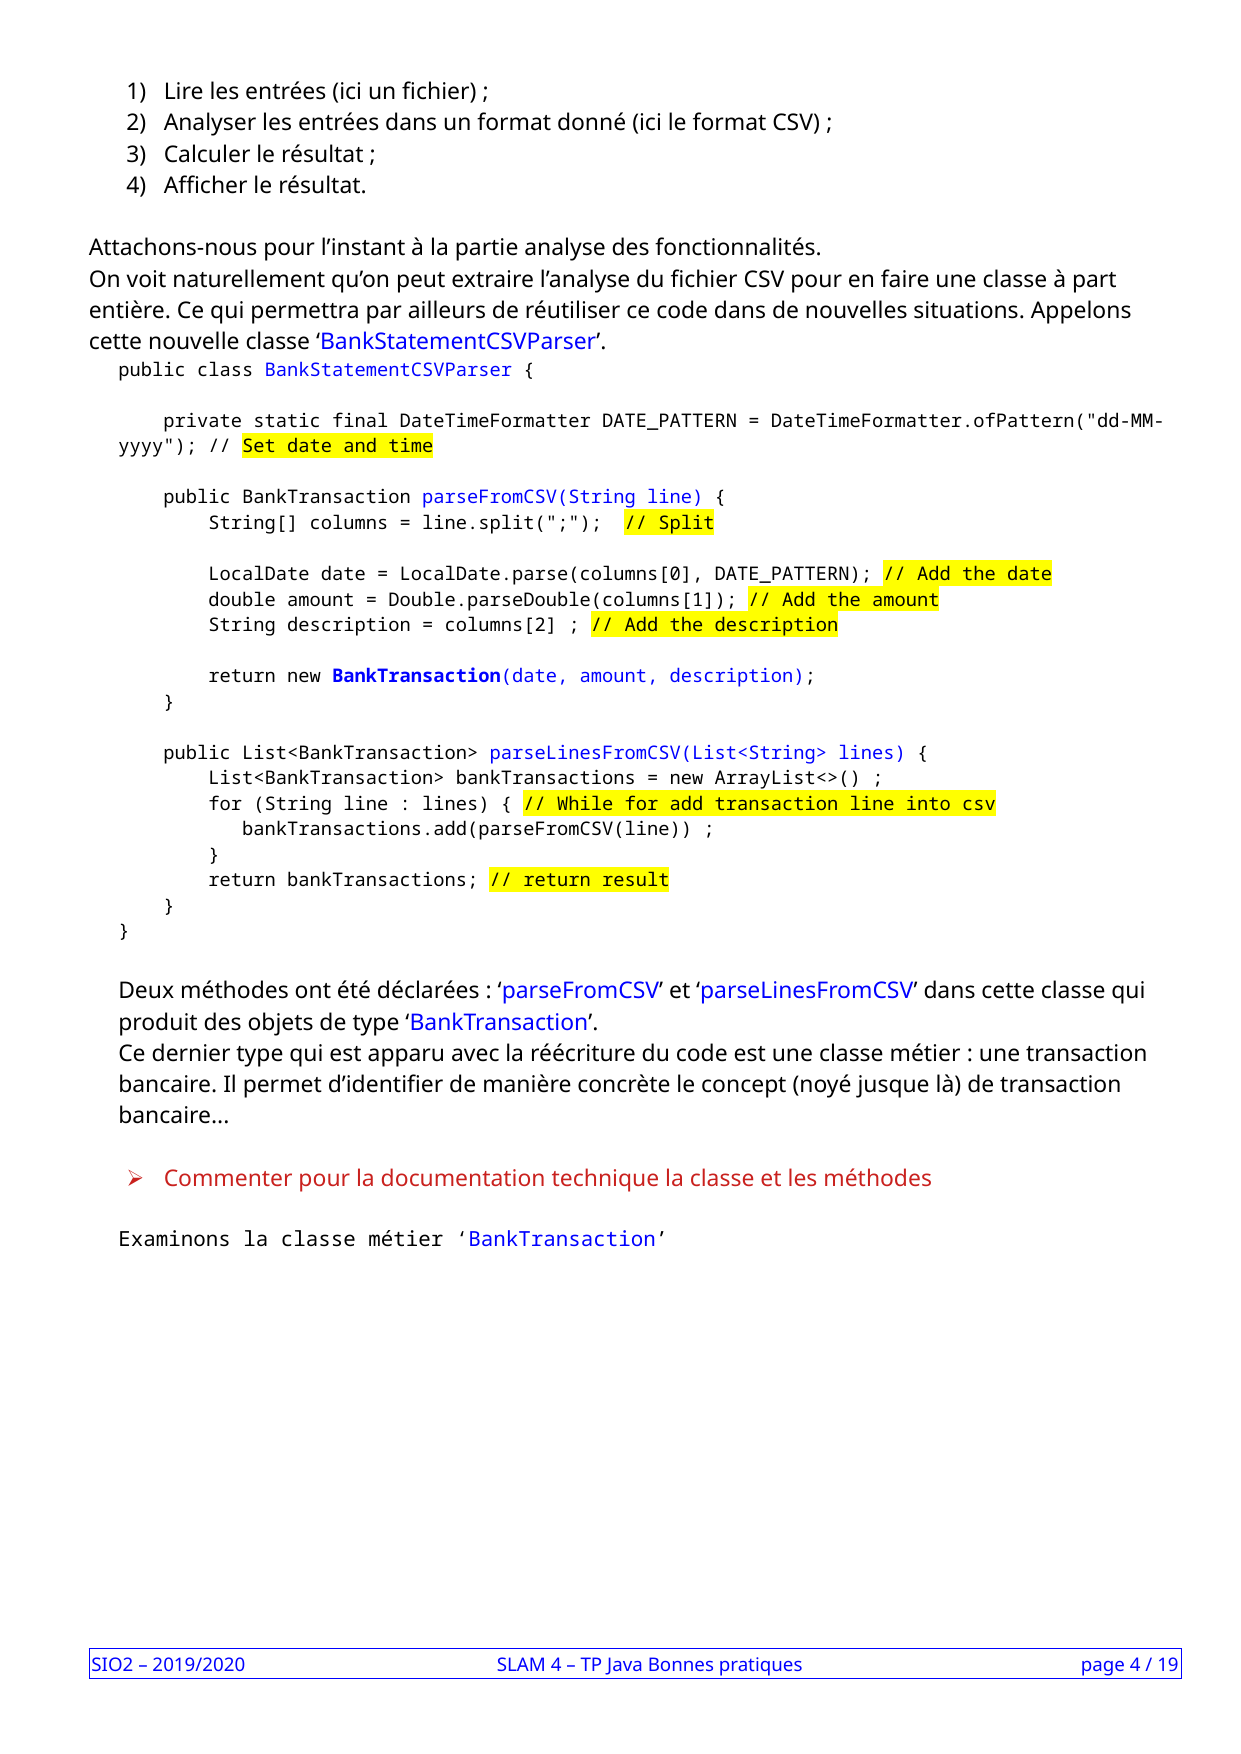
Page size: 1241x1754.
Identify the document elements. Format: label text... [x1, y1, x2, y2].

text for (String line : lines) { // While for add transaction line into csv [118, 790, 1181, 816]
list Commenter pour la documentation technique la classe et les méthodes [126, 1162, 1181, 1193]
list Calculer le résultat ; [126, 137, 1181, 169]
text public class BankStatementCSVParser { private static final DateTimeFormatter DATE_PATTERN = DateTimeFormatter.ofPattern("dd-MM-yyyy"); // Set date and time [118, 356, 1181, 458]
text } return bankTransactions; // return result } } [118, 841, 1181, 943]
text On voit naturellement qu’on peut extraire l’analyse du fichier CSV pour en faire une classe à part entière. Ce qui permettra par ailleurs de réutiliser ce code dans de nouvelles situations. Appelons cette nouvelle classe ‘BankStatementCSVParser’. [88, 262, 1181, 356]
list Lire les entrées (ici un fichier) ; [126, 75, 1181, 106]
list Analyser les entrées dans un format donné (ici le format CSV) ; [126, 106, 1181, 137]
text return new BankTransaction(date, amount, description); } public List<BankTransaction> parseLinesFromCSV(List<String> lines) { [118, 637, 1181, 764]
text public BankTransaction parseFromCSV(String line) { String[] columns = line.split(";"); // Split LocalDate date = LocalDate.parse(columns[0], DATE_PATTERN); // Add the date double amount = Double.parseDouble(columns[1]); // Add the amount String description = columns[2] ; // Add the description [118, 458, 1181, 637]
text Attachons-nous pour l’instant à la partie analyse des fonctionnalités. [88, 231, 1181, 262]
text Examinons la classe métier ‘BankTransaction’ [118, 1224, 1181, 1253]
text bankTransactions.add(parseFromCSV(line)) ; [118, 816, 1181, 841]
text List<BankTransaction> bankTransactions = new ArrayList<>() ; [118, 764, 1181, 790]
list Afficher le résultat. [126, 169, 1181, 200]
text Deux méthodes ont été déclarées : ‘parseFromCSV’ et ‘parseLinesFromCSV’ dans cette classe qui produit des objets de type ‘BankTransaction’. Ce dernier type qui est apparu avec la réécriture du code est une classe métier : une transaction bancaire. Il permet d’identifier de manière concrète le concept (noyé jusque là) de transaction bancaire... [118, 974, 1181, 1131]
